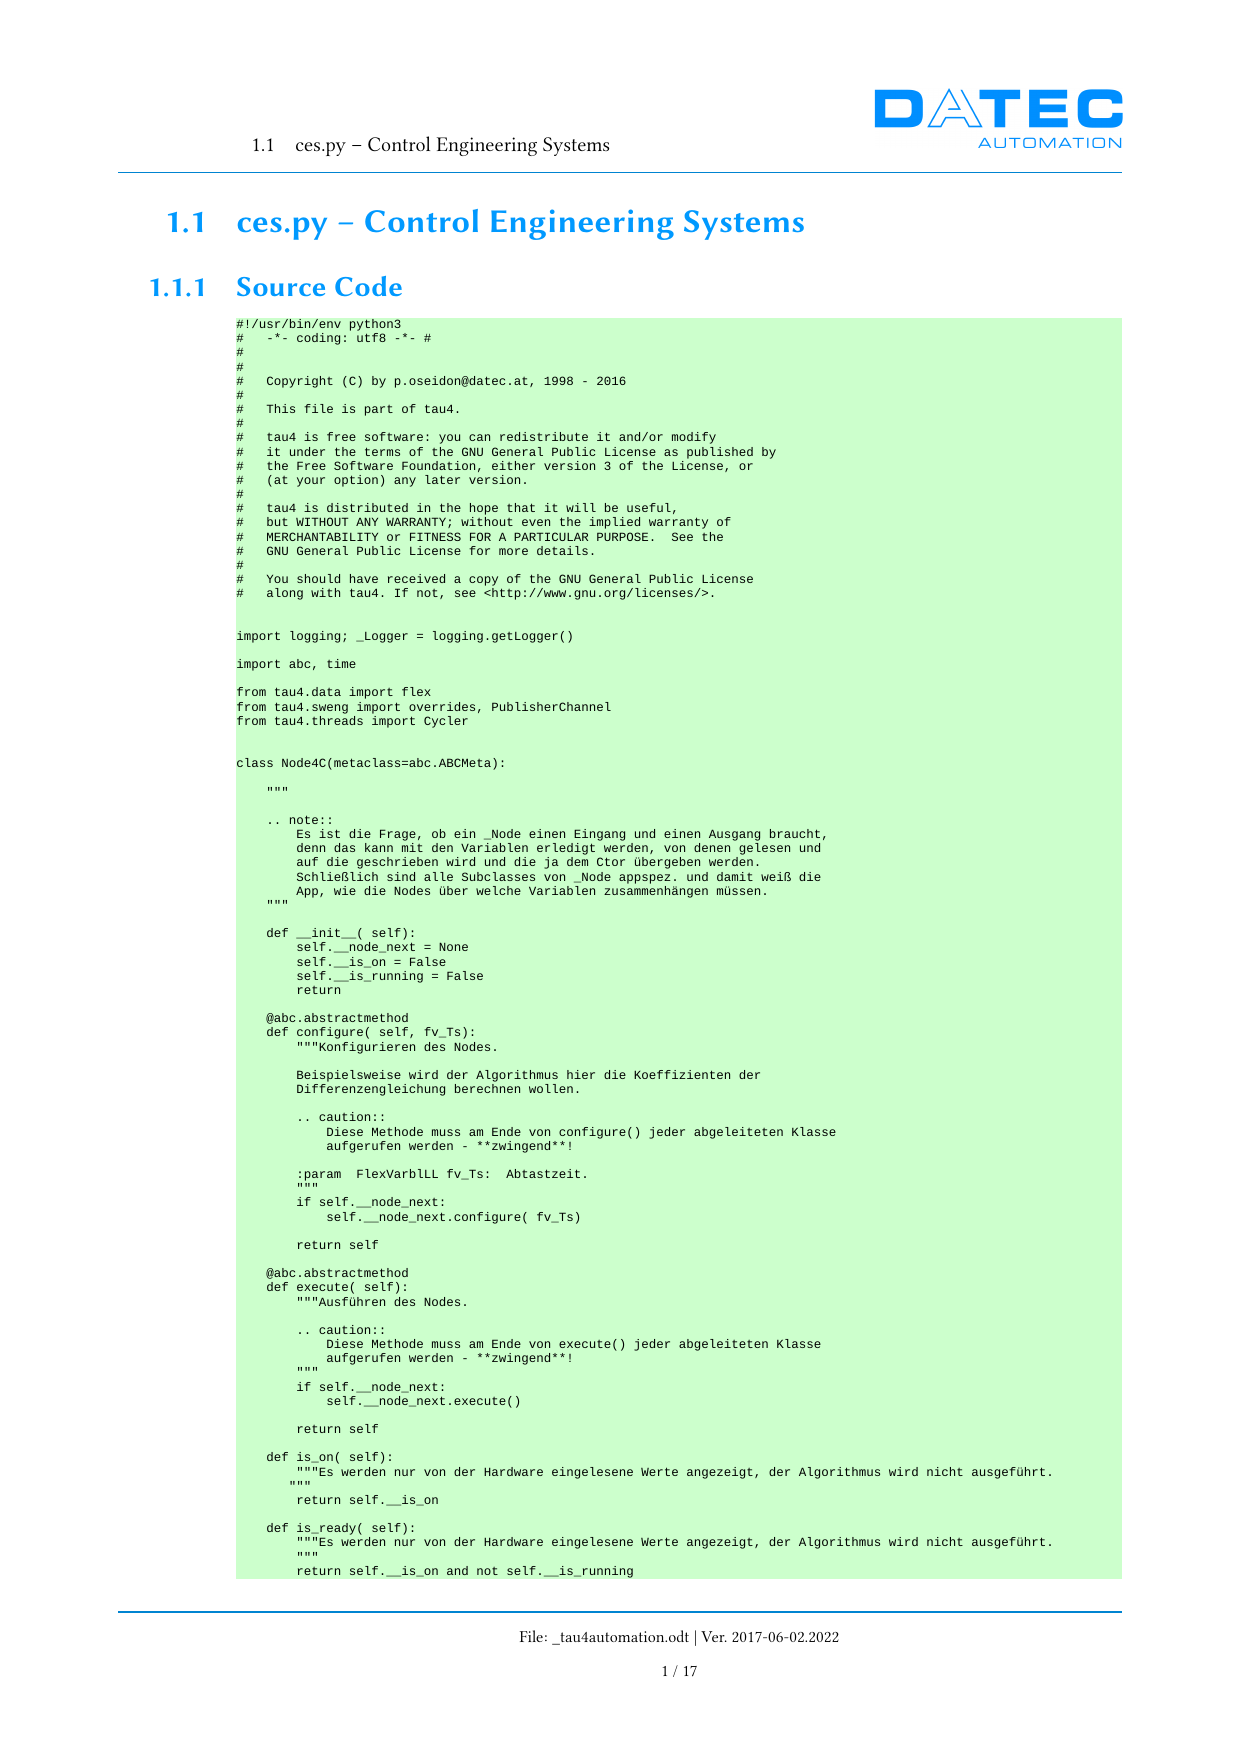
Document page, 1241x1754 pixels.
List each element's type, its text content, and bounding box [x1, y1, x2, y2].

text import logging; _Logger = logging.getLogger() [236, 630, 1122, 644]
text return self.__is_on [236, 1494, 1122, 1508]
text def is_ready( self): [236, 1522, 1122, 1536]
text # [236, 417, 1122, 431]
text # tau4 is distributed in the hope that it will be useful, [236, 502, 1122, 516]
text Schließlich sind alle Subclasses von _Node appspez. und damit weiß die [236, 871, 1122, 885]
text """ [236, 1551, 1122, 1565]
text """ [236, 1182, 1122, 1196]
text self.__is_running = False [236, 970, 1122, 984]
text # This file is part of tau4. [236, 403, 1122, 417]
text """Konfigurieren des Nodes. [236, 1041, 1122, 1055]
text self.__node_next.execute() [236, 1395, 1122, 1409]
text Differenzengleichung berechnen wollen. [236, 1083, 1122, 1097]
text # [236, 346, 1122, 361]
text # [236, 559, 1122, 573]
text @abc.abstractmethod [236, 1267, 1122, 1281]
subtitle ces.py – Control Engineering Systems [207, 202, 1122, 241]
text def execute( self): [236, 1281, 1122, 1296]
text def is_on( self): [236, 1451, 1122, 1466]
text # along with tau4. If not, see <http://www.gnu.org/licenses/>. [236, 587, 1122, 601]
text self.__node_next.configure( fv_Ts) [236, 1211, 1122, 1225]
text # MERCHANTABILITY or FITNESS FOR A PARTICULAR PURPOSE. See the [236, 531, 1122, 545]
text .. note:: [236, 814, 1122, 828]
text self.__is_on = False [236, 956, 1122, 970]
text class Node4C(metaclass=abc.ABCMeta): [236, 757, 1122, 771]
text def configure( self, fv_Ts): [236, 1026, 1122, 1041]
picture [874, 88, 1123, 148]
text self.__node_next = None [236, 941, 1122, 956]
text denn das kann mit den Variablen erledigt werden, von denen gelesen und [236, 842, 1122, 856]
text # [236, 361, 1122, 375]
text if self.__node_next: [236, 1196, 1122, 1211]
text @abc.abstractmethod [236, 1012, 1122, 1026]
text """ [236, 899, 1122, 913]
text from tau4.data import flex [236, 686, 1122, 701]
text import abc, time [236, 658, 1122, 672]
text # You should have received a copy of the GNU General Public License [236, 573, 1122, 587]
subtitle Source Code [207, 270, 1122, 303]
text Beispielsweise wird der Algorithmus hier die Koeffizienten der [236, 1069, 1122, 1083]
text from tau4.threads import Cycler [236, 715, 1122, 729]
text """Ausführen des Nodes. [236, 1296, 1122, 1310]
text """Es werden nur von der Hardware eingelesene Werte angezeigt, der Algorithmus wird nicht ausgeführt. [236, 1466, 1122, 1480]
text """ [236, 1366, 1122, 1381]
text # Copyright (C) by p.oseidon@datec.at, 1998 - 2016 [236, 375, 1122, 389]
text """ [236, 1480, 1122, 1494]
text # (at your option) any later version. [236, 474, 1122, 488]
text def __init__( self): [236, 927, 1122, 941]
text Diese Methode muss am Ende von configure() jeder abgeleiteten Klasse [236, 1126, 1122, 1140]
text #!/usr/bin/env python3 [236, 318, 1122, 332]
text auf die geschrieben wird und die ja dem Ctor übergeben werden. [236, 856, 1122, 871]
text """Es werden nur von der Hardware eingelesene Werte angezeigt, der Algorithmus wird nicht ausgeführt. [236, 1536, 1122, 1551]
text Es ist die Frage, ob ein _Node einen Eingang und einen Ausgang braucht, [236, 828, 1122, 842]
text Diese Methode muss am Ende von execute() jeder abgeleiteten Klasse [236, 1338, 1122, 1352]
text return self [236, 1239, 1122, 1253]
text # [236, 488, 1122, 502]
text App, wie die Nodes über welche Variablen zusammenhängen müssen. [236, 885, 1122, 899]
text return self.__is_on and not self.__is_running [236, 1565, 1122, 1579]
text if self.__node_next: [236, 1381, 1122, 1395]
text aufgerufen werden - **zwingend**! [236, 1140, 1122, 1154]
text return self [236, 1423, 1122, 1437]
text # but WITHOUT ANY WARRANTY; without even the implied warranty of [236, 516, 1122, 531]
text # -*- coding: utf8 -*- # [236, 332, 1122, 346]
text # [236, 389, 1122, 403]
text :param FlexVarblLL fv_Ts: Abtastzeit. [236, 1168, 1122, 1182]
text .. caution:: [236, 1111, 1122, 1126]
text # the Free Software Foundation, either version 3 of the License, or [236, 460, 1122, 474]
text # it under the terms of the GNU General Public License as published by [236, 446, 1122, 460]
text from tau4.sweng import overrides, PublisherChannel [236, 701, 1122, 715]
text # tau4 is free software: you can redistribute it and/or modify [236, 431, 1122, 446]
text """ [236, 786, 1122, 800]
text # GNU General Public License for more details. [236, 545, 1122, 559]
text .. caution:: [236, 1324, 1122, 1338]
text aufgerufen werden - **zwingend**! [236, 1352, 1122, 1366]
text return [236, 984, 1122, 998]
